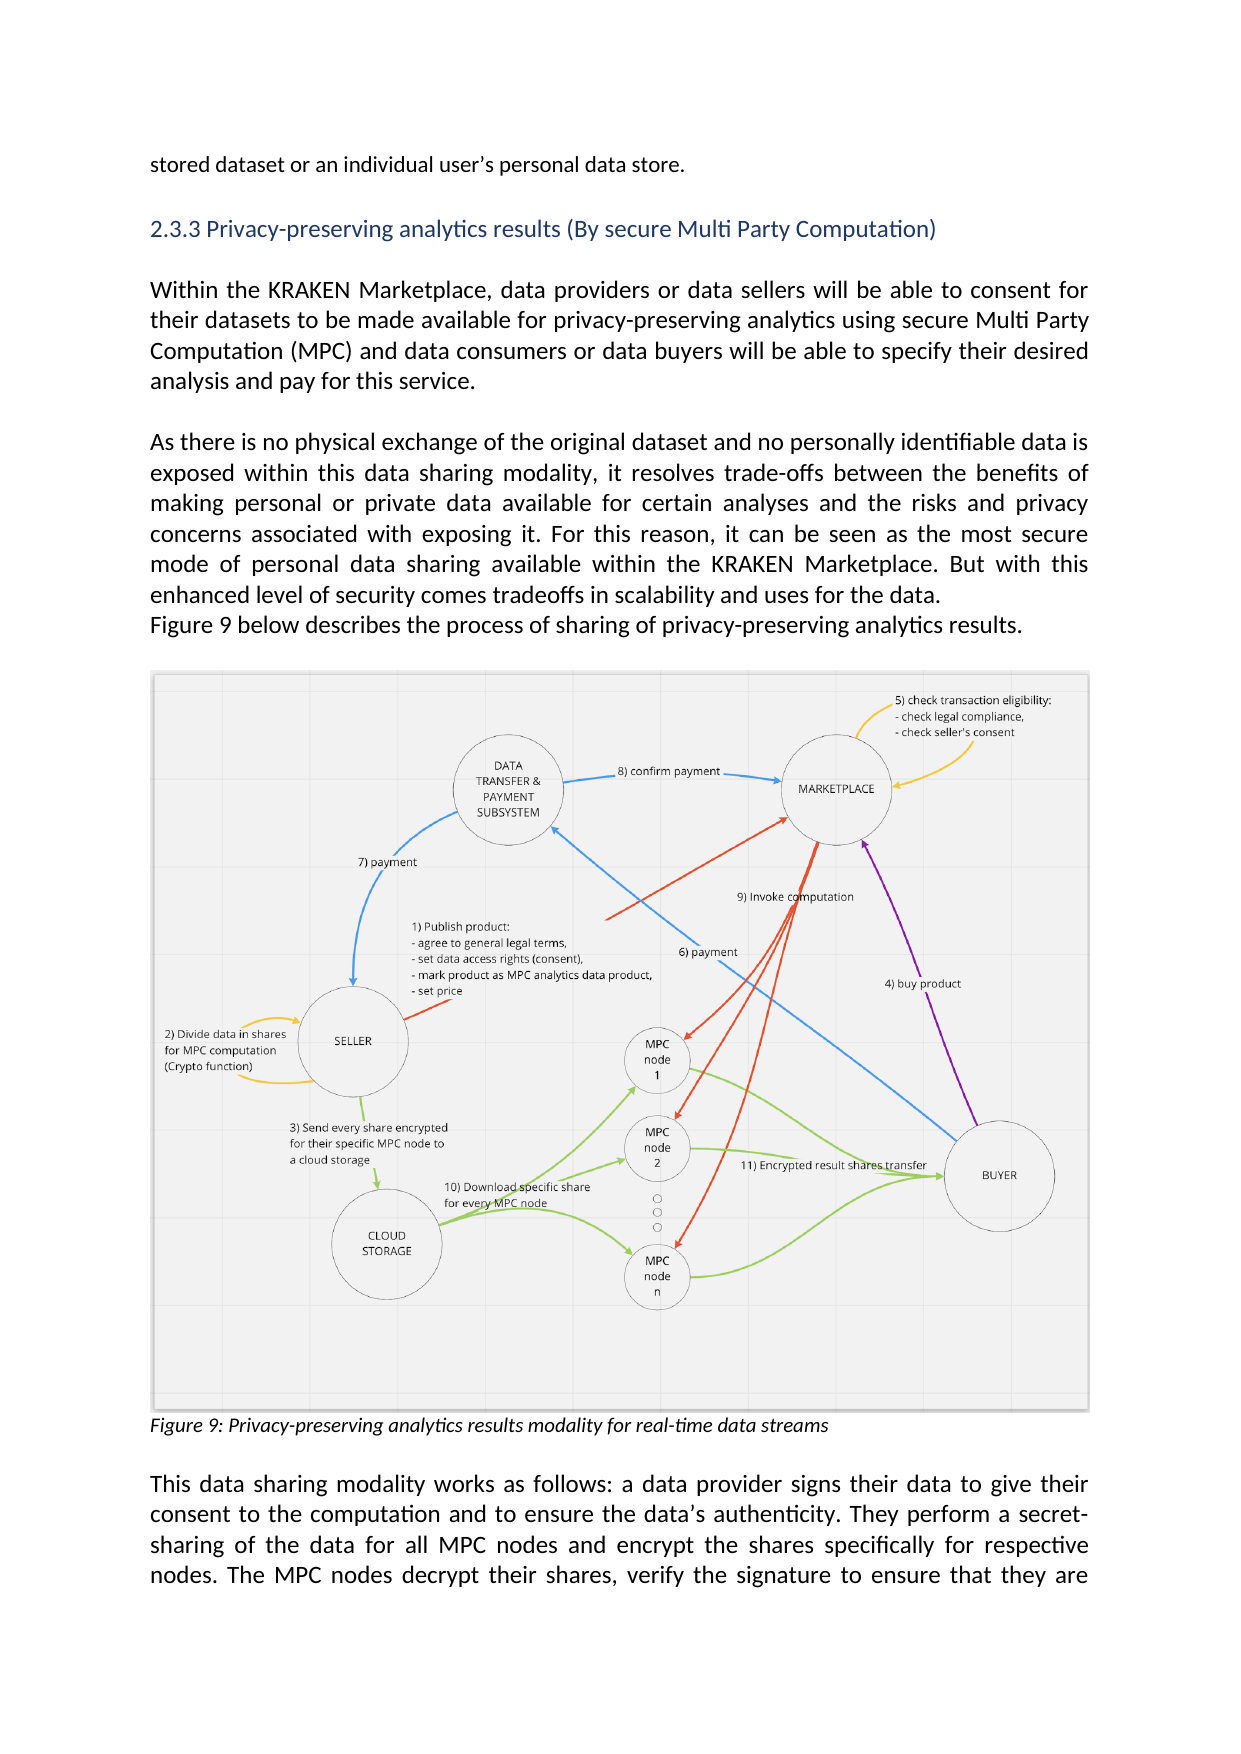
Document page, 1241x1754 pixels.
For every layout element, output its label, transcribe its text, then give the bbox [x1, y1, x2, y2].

text As there is no physical exchange of the original dataset and no personally identifiable data is exposed within this data sharing modality, it resolves trade-offs between the benefits of making personal or private data available for certain analyses and the risks and privacy concerns associated with exposing it. For this reason, it can be seen as the most secure mode of personal data sharing available within the KRAKEN Marketplace. But with this enhanced level of security comes tradeoffs in scalability and uses for the data. [150, 426, 1090, 609]
text Figure 9 below describes the process of sharing of privacy-preserving analytics results. [150, 609, 1090, 640]
text This data sharing modality works as follows: a data provider signs their data to give their consent to the computation and to ensure the data’s authenticity. They perform a secret-sharing of the data for all MPC nodes and encrypt the shares specifically for respective nodes. The MPC nodes decrypt their shares, verify the signature to ensure that they are [150, 1468, 1090, 1590]
text Within the KRAKEN Marketplace, data providers or data sellers will be able to consent for their datasets to be made available for privacy-preserving analytics using secure Multi Party Computation (MPC) and data consumers or data buyers will be able to specify their desired analysis and pay for this service. [150, 274, 1090, 396]
subtitle 2.3.3 Privacy-preserving analytics results (By secure Multi Party Computation) [150, 213, 1090, 243]
text Figure 9: Privacy-preserving analytics results modality for real-time data streams [150, 1413, 1090, 1438]
text stored dataset or an individual user’s personal data store. [150, 150, 1090, 178]
picture [150, 670, 1091, 1413]
